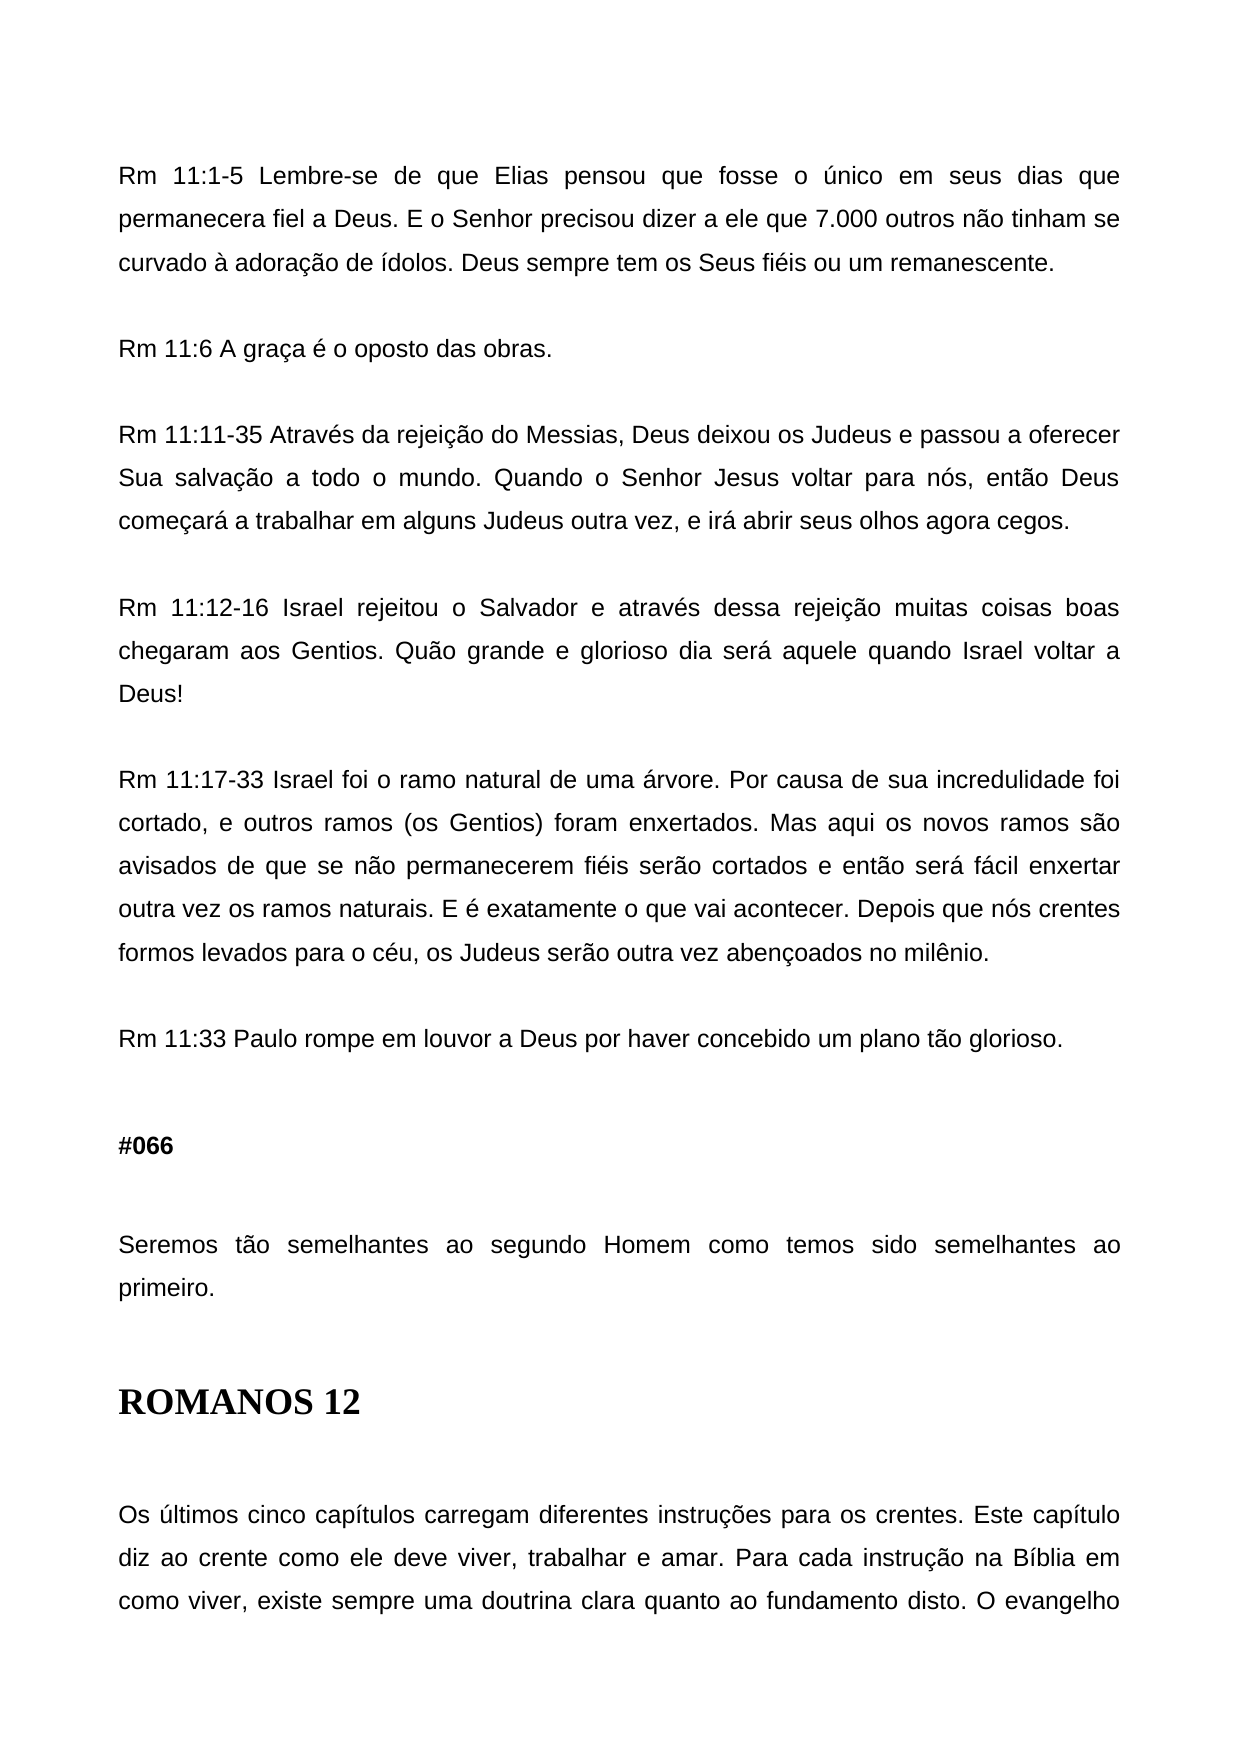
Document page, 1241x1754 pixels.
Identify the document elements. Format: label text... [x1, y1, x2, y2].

text Rm 11:1-5 Lembre-se de que Elias pensou que fosse o único em seus dias que permanecera fiel a Deus. E o Senhor precisou dizer a ele que 7.000 outros não tinham se curvado à adoração de ídolos. Deus sempre tem os Seus fiéis ou um remanescente. [118, 161, 1122, 276]
text Seremos tão semelhantes ao segundo Homem como temos sido semelhantes ao primeiro. [118, 1229, 1122, 1301]
subtitle ROMANOS 12 [118, 1380, 1122, 1423]
subtitle #066 [118, 1131, 1122, 1159]
text Rm 11:6 A graça é o oposto das obras. [118, 334, 1122, 362]
text Rm 11:17-33 Israel foi o ramo natural de uma árvore. Por causa de sua incredulidade foi cortado, e outros ramos (os Gentios) foram enxertados. Mas aqui os novos ramos são avisados de que se não permanecerem fiéis serão cortados e então será fácil enxertar outra vez os ramos naturais. E é exatamente o que vai acontecer. Depois que nós crentes formos levados para o céu, os Judeus serão outra vez abençoados no milênio. [118, 765, 1122, 966]
text Rm 11:11-35 Através da rejeição do Messias, Deus deixou os Judeus e passou a oferecer Sua salvação a todo o mundo. Quando o Senhor Jesus voltar para nós, então Deus começará a trabalhar em alguns Judeus outra vez, e irá abrir seus olhos agora cegos. [118, 420, 1122, 535]
text Rm 11:12-16 Israel rejeitou o Salvador e através dessa rejeição muitas coisas boas chegaram aos Gentios. Quão grande e glorioso dia será aquele quando Israel voltar a Deus! [118, 592, 1122, 707]
text Os últimos cinco capítulos carregam diferentes instruções para os crentes. Este capítulo diz ao crente como ele deve viver, trabalhar e amar. Para cada instrução na Bíblia em como viver, existe sempre uma doutrina clara quanto ao fundamento disto. O evangelho [118, 1500, 1122, 1615]
text Rm 11:33 Paulo rompe em louvor a Deus por haver concebido um plano tão glorioso. [118, 1024, 1122, 1052]
